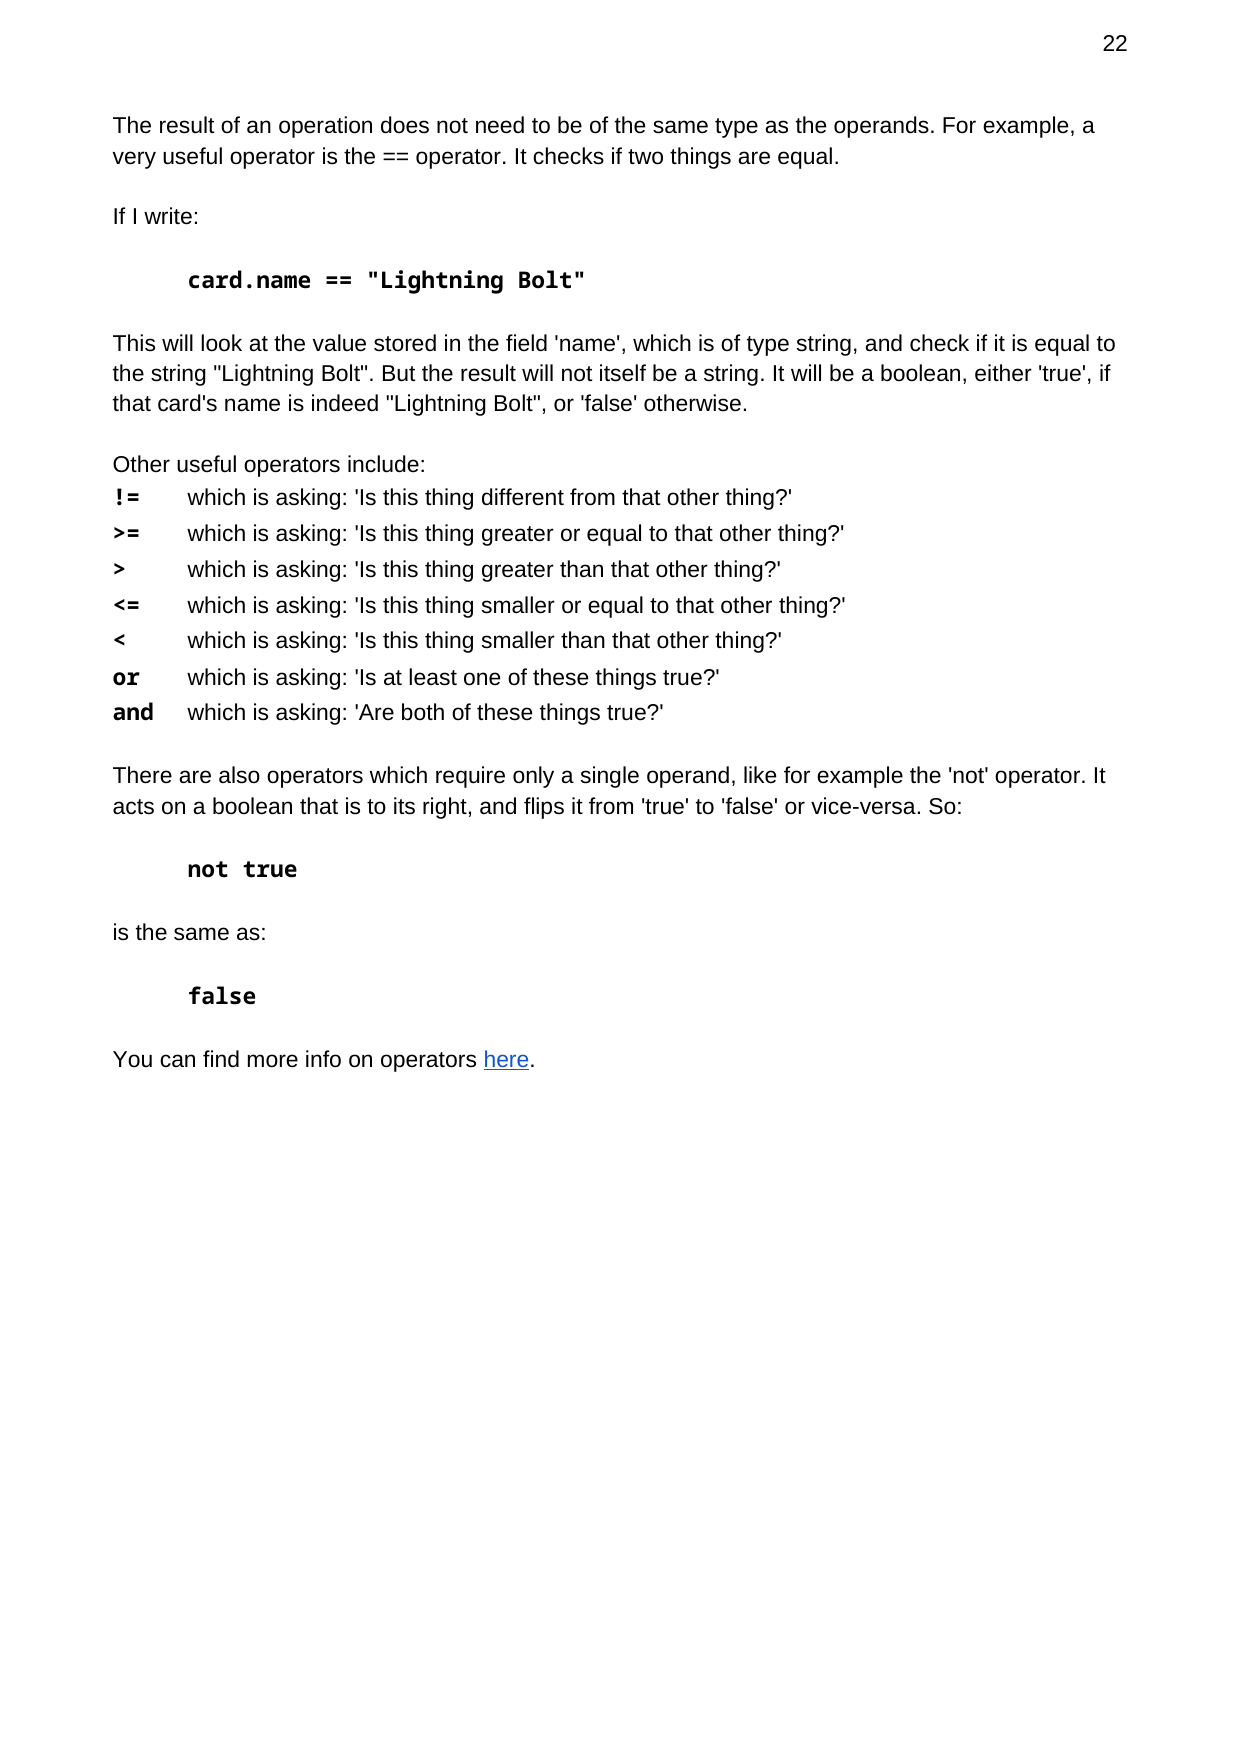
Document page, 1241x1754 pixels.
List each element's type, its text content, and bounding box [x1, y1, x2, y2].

text Other useful operators include: [112, 451, 1128, 477]
text You can find more info on operators here. [112, 1046, 1128, 1072]
text <= which is asking: 'Is this thing smaller or equal to that other thing?' [112, 588, 1128, 620]
text not true [112, 853, 1128, 884]
text is the same as: [112, 919, 1128, 946]
text > which is asking: 'Is this thing greater than that other thing?' [112, 553, 1128, 584]
text or which is asking: 'Is at least one of these things true?' [112, 660, 1128, 692]
text false [112, 980, 1128, 1011]
text card.name == "Lightning Bolt" [112, 263, 1128, 295]
text != which is asking: 'Is this thing different from that other thing?' [112, 481, 1128, 512]
text < which is asking: 'Is this thing smaller than that other thing?' [112, 624, 1128, 656]
text This will look at the value stored in the field 'name', which is of type string, and check if it is equal to the string "Lightning Bolt". But the result will not itself be a string. It will be a boolean, either 'true', if that card's name is indeed "Lightning Bolt", or 'false' otherwise. [112, 330, 1128, 416]
text If I write: [112, 203, 1128, 229]
text and which is asking: 'Are both of these things true?' [112, 696, 1128, 728]
text The result of an operation does not need to be of the same type as the operands. For example, a very useful operator is the == operator. It checks if two things are equal. [112, 112, 1128, 169]
text There are also operators which require only a single operand, like for example the 'not' operator. It acts on a boolean that is to its right, and flips it from 'true' to 'false' or vice-versa. So: [112, 762, 1128, 819]
text >= which is asking: 'Is this thing greater or equal to that other thing?' [112, 517, 1128, 548]
